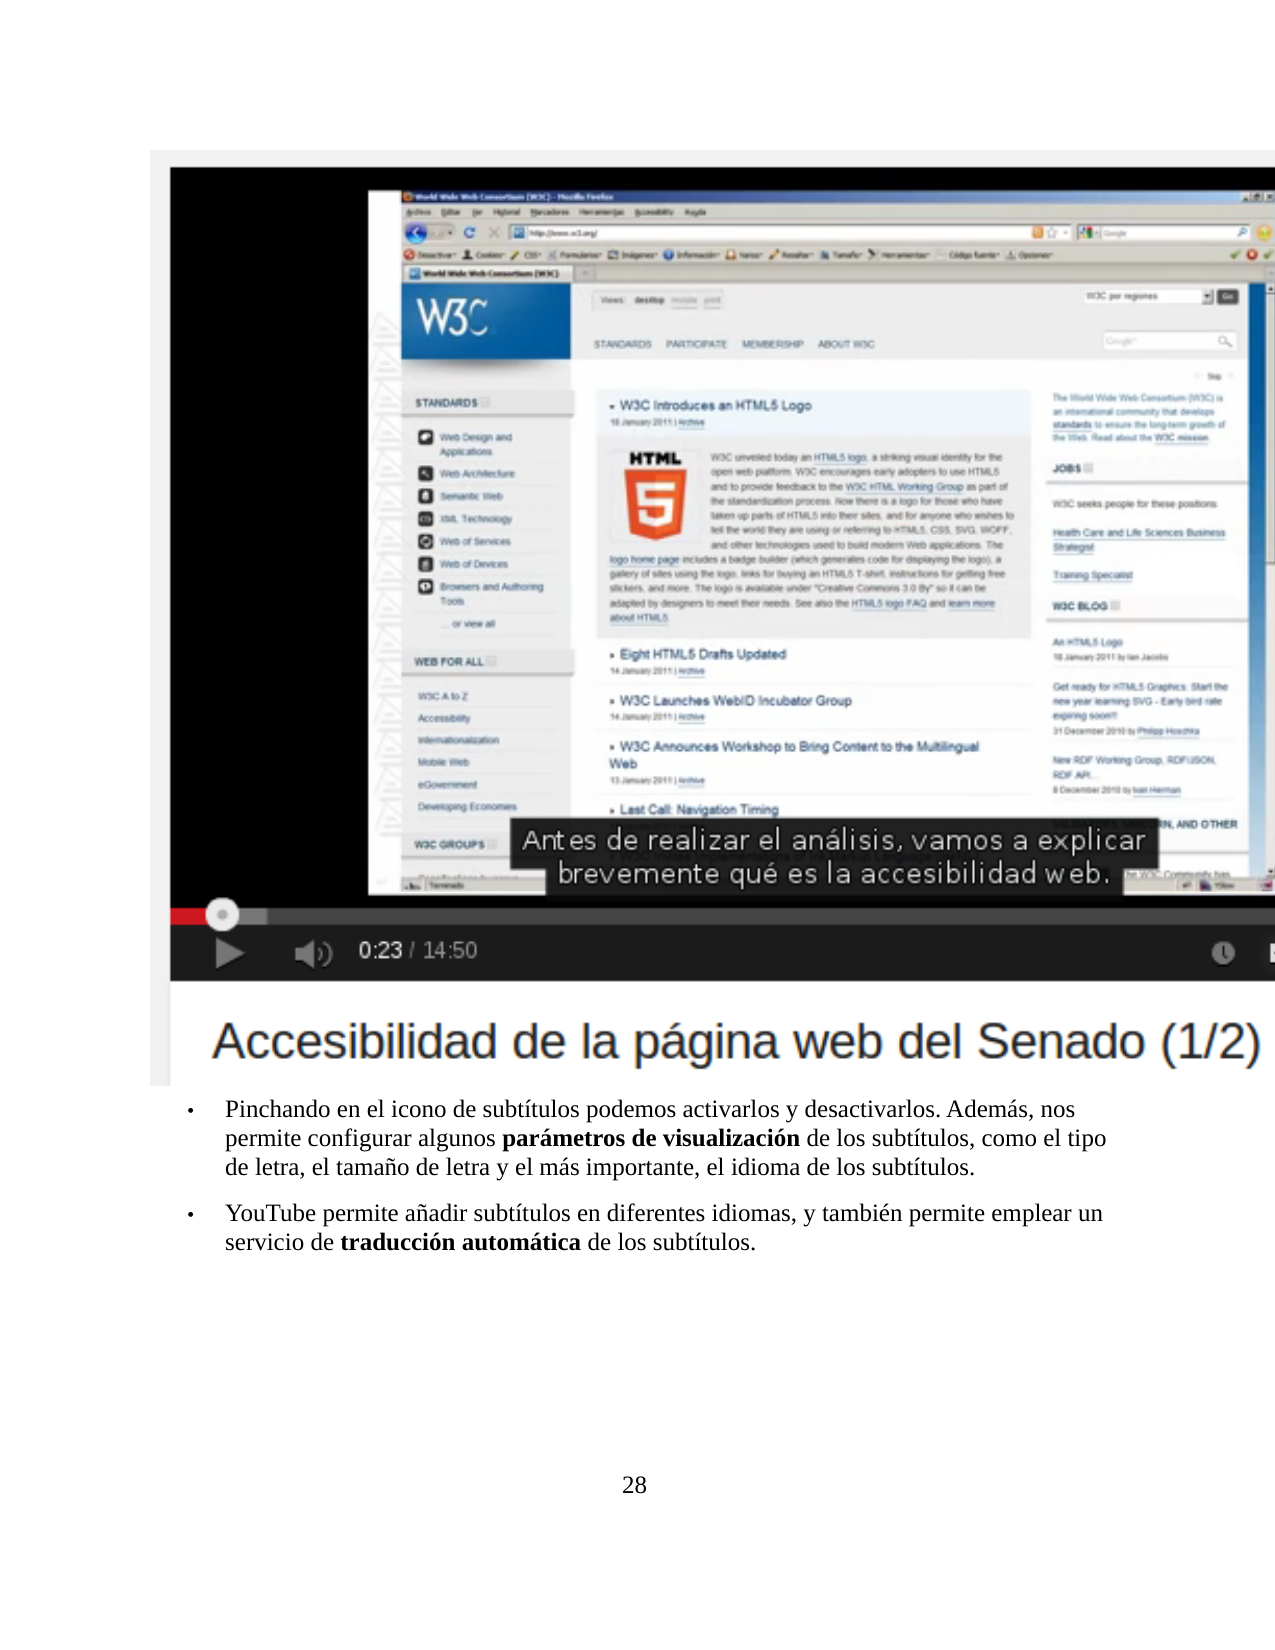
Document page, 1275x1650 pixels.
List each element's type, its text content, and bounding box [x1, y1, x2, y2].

picture [150, 150, 1275, 1086]
list YouTube permite añadir subtítulos en diferentes idiomas, y también permite emplear un servicio de traducción automática de los subtítulos. [187, 1198, 1125, 1256]
list Pinchando en el icono de subtítulos podemos activarlos y desactivarlos. Además, nos permite configurar algunos parámetros de visualización de los subtítulos, como el tipo de letra, el tamaño de letra y el más importante, el idioma de los subtítulos. [187, 1094, 1125, 1181]
